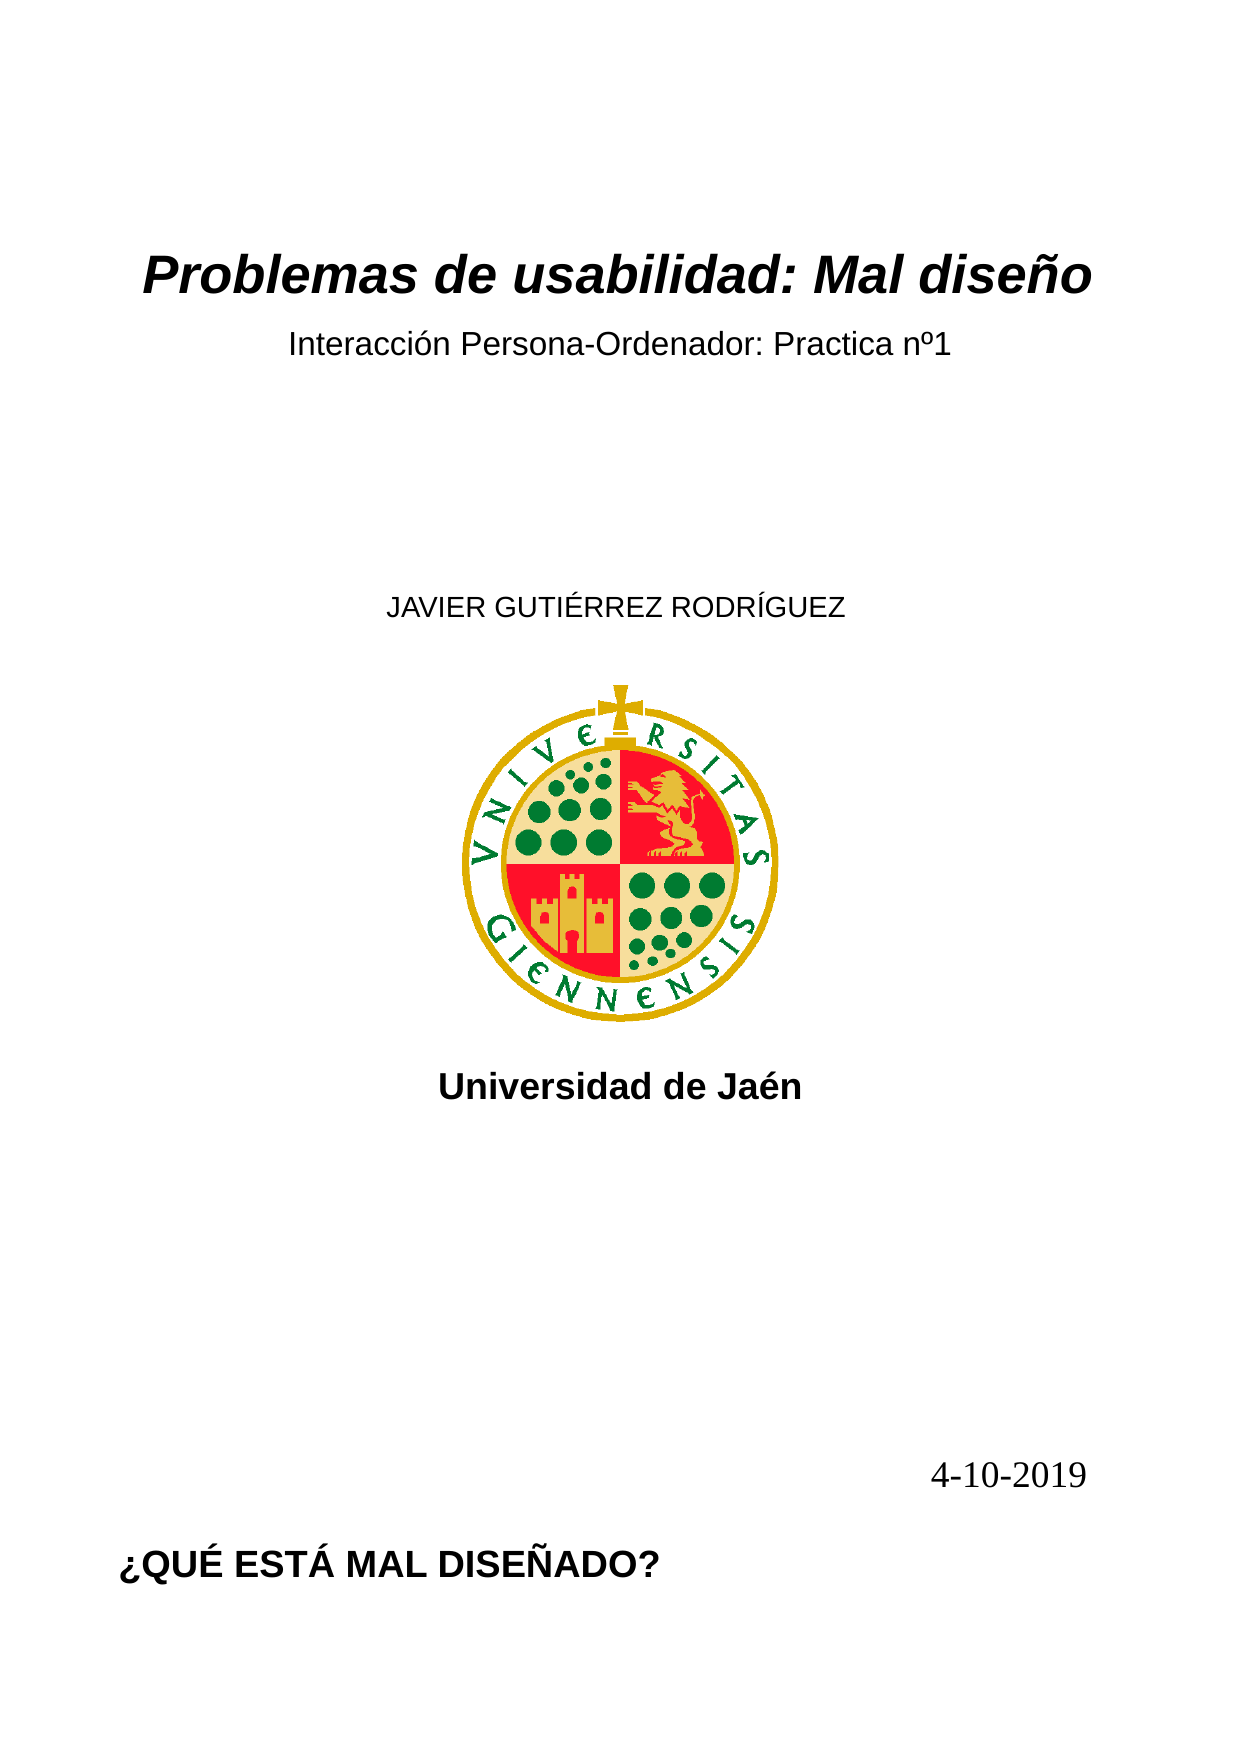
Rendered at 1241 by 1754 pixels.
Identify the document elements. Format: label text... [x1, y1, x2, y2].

subtitle Universidad de Jaén [118, 1064, 1122, 1107]
title Problemas de usabilidad: Mal diseño [118, 243, 1122, 305]
picture [462, 684, 779, 1022]
subtitle JAVIER GUTIÉRREZ RODRÍGUEZ [118, 589, 1122, 623]
subtitle ¿QUÉ ESTÁ MAL DISEÑADO? [118, 1542, 1122, 1586]
subtitle Interacción Persona-Ordenador: Practica nº1 [118, 324, 1122, 362]
text 4-10-2019 [118, 1453, 1122, 1496]
